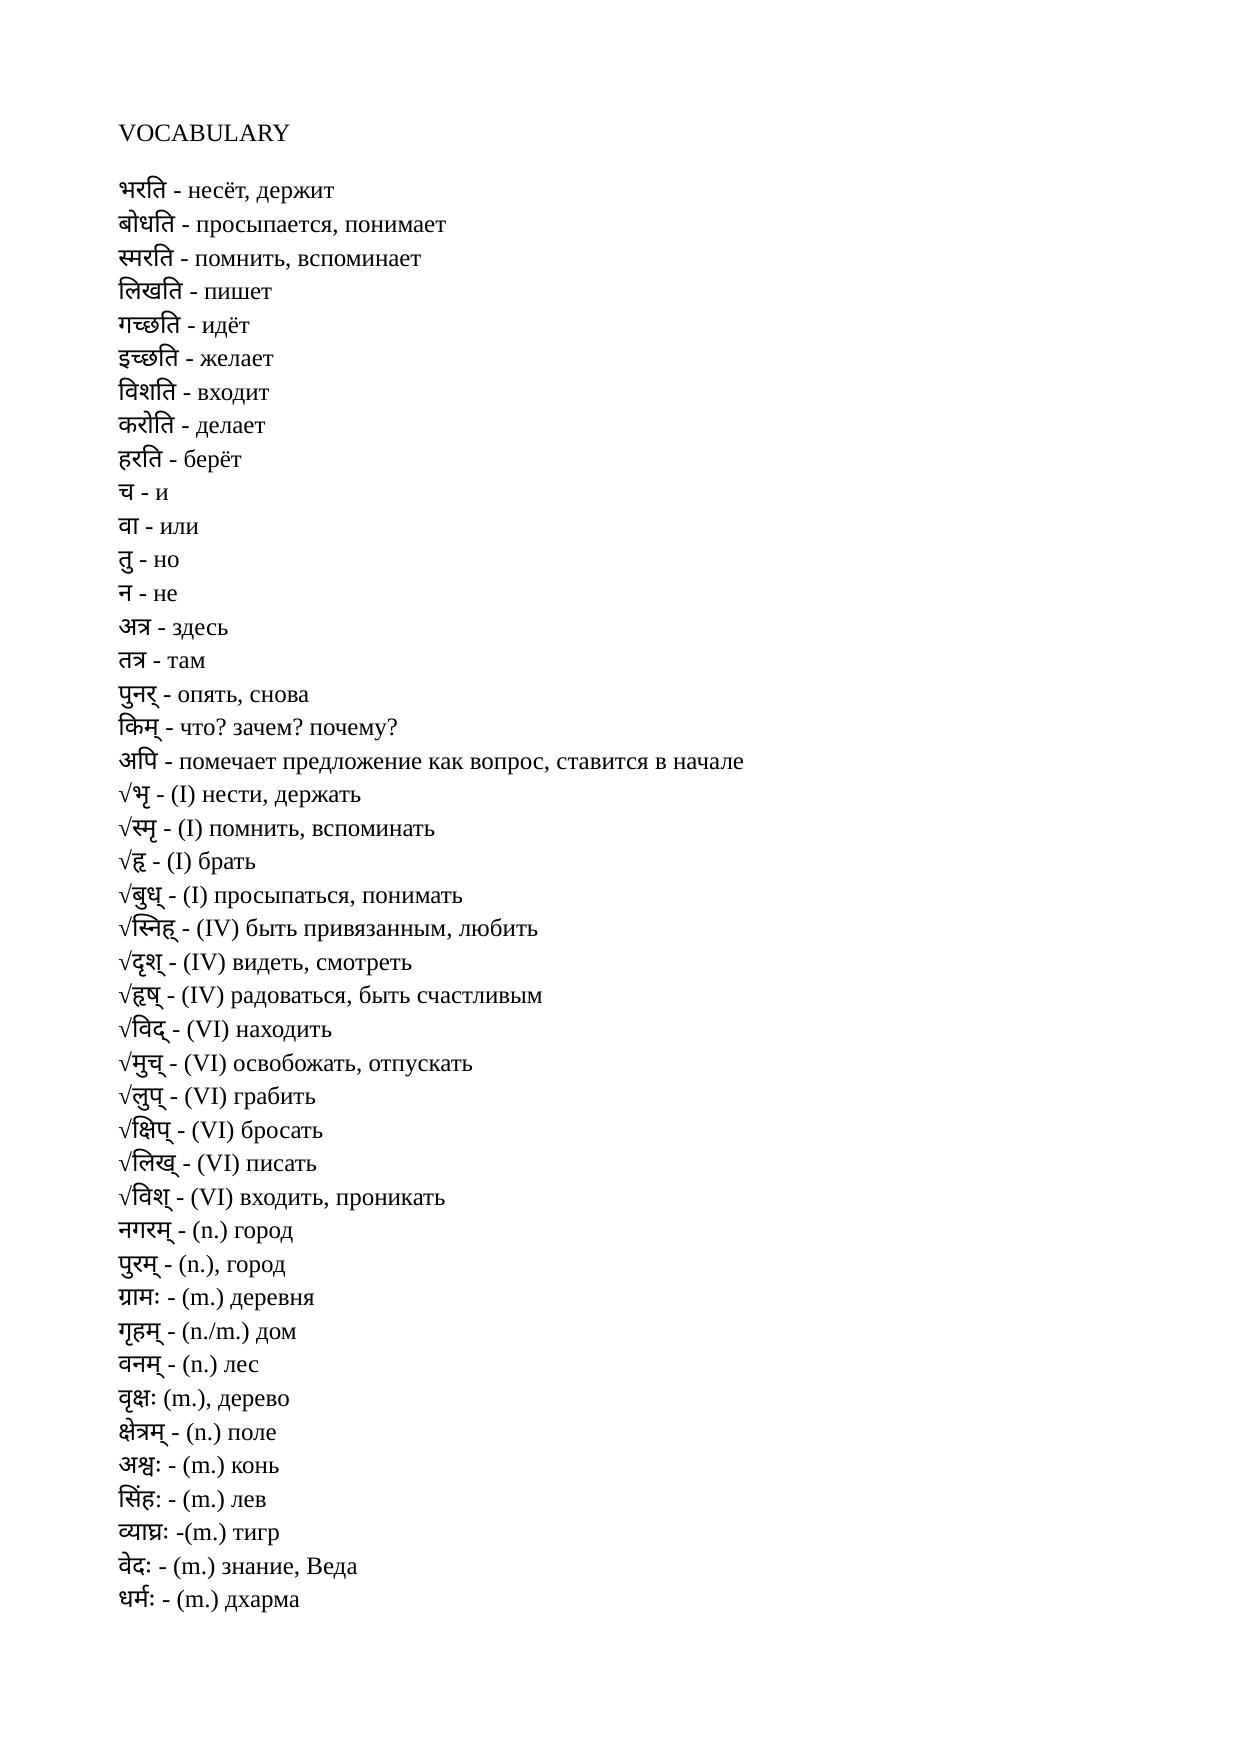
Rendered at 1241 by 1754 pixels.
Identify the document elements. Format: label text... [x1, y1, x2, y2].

text वेदः - (m.) знание, Веда [118, 1551, 1122, 1584]
text वनम् - (n.) лес [118, 1349, 1122, 1383]
text तु - но [118, 544, 1122, 578]
text अश्वः - (m.) конь [118, 1450, 1122, 1484]
text गृहम् - (n./m.) дом [118, 1316, 1122, 1349]
text नगरम् - (n.) город [118, 1215, 1122, 1249]
text √दृश् - (IV) видеть, смотреть [118, 947, 1122, 981]
text √लिख् - (VI) писать [118, 1148, 1122, 1182]
text क्षेत्रम् - (n.) поле [118, 1417, 1122, 1450]
text √लुप् - (VI) грабить [118, 1081, 1122, 1115]
text च - и [118, 477, 1122, 511]
text सिंह: - (m.) лев [118, 1484, 1122, 1517]
text √मुच् - (VI) освобожать, отпускать [118, 1048, 1122, 1081]
text बोधति - просыпается, понимает [118, 209, 1122, 243]
text करोति - делает [118, 410, 1122, 444]
text अपि - помечает предложение как вопрос, ставится в начале [118, 746, 1122, 779]
text हरति - берёт [118, 444, 1122, 477]
text √भृ - (I) нести, держать [118, 779, 1122, 813]
text व्याघ्रः -(m.) тигр [118, 1517, 1122, 1551]
text वा - или [118, 511, 1122, 544]
text लिखति - пишет [118, 276, 1122, 310]
text √विश् - (VI) входить, проникать [118, 1182, 1122, 1215]
text √हृष् - (IV) радоваться, быть счастливым [118, 981, 1122, 1014]
text √क्षिप् - (VI) бросать [118, 1115, 1122, 1148]
text √बुध् - (I) просыпаться, понимать [118, 880, 1122, 913]
text पुनर् - опять, снова [118, 679, 1122, 712]
text VOCABULARY [118, 118, 1122, 147]
text अत्र - здесь [118, 612, 1122, 645]
text धर्मः - (m.) дхарма [118, 1584, 1122, 1618]
text इच्छति - желает [118, 343, 1122, 377]
text तत्र - там [118, 645, 1122, 679]
text √स्निह् - (IV) быть привязанным, любить [118, 913, 1122, 947]
text √स्मृ - (I) помнить, вспоминать [118, 813, 1122, 846]
text किम् - что? зачем? почему? [118, 712, 1122, 746]
text पुरम् - (n.), город [118, 1249, 1122, 1282]
text विशति - входит [118, 377, 1122, 410]
text वृक्षः (m.), дерево [118, 1383, 1122, 1417]
text भरति - несёт, держит [118, 176, 1122, 209]
text √विद् - (VI) находить [118, 1014, 1122, 1048]
text गच्छति - идёт [118, 310, 1122, 343]
text √हृ - (I) брать [118, 846, 1122, 880]
text न - не [118, 578, 1122, 612]
text स्मरति - помнить, вспоминает [118, 243, 1122, 276]
text ग्रामः - (m.) деревня [118, 1282, 1122, 1316]
